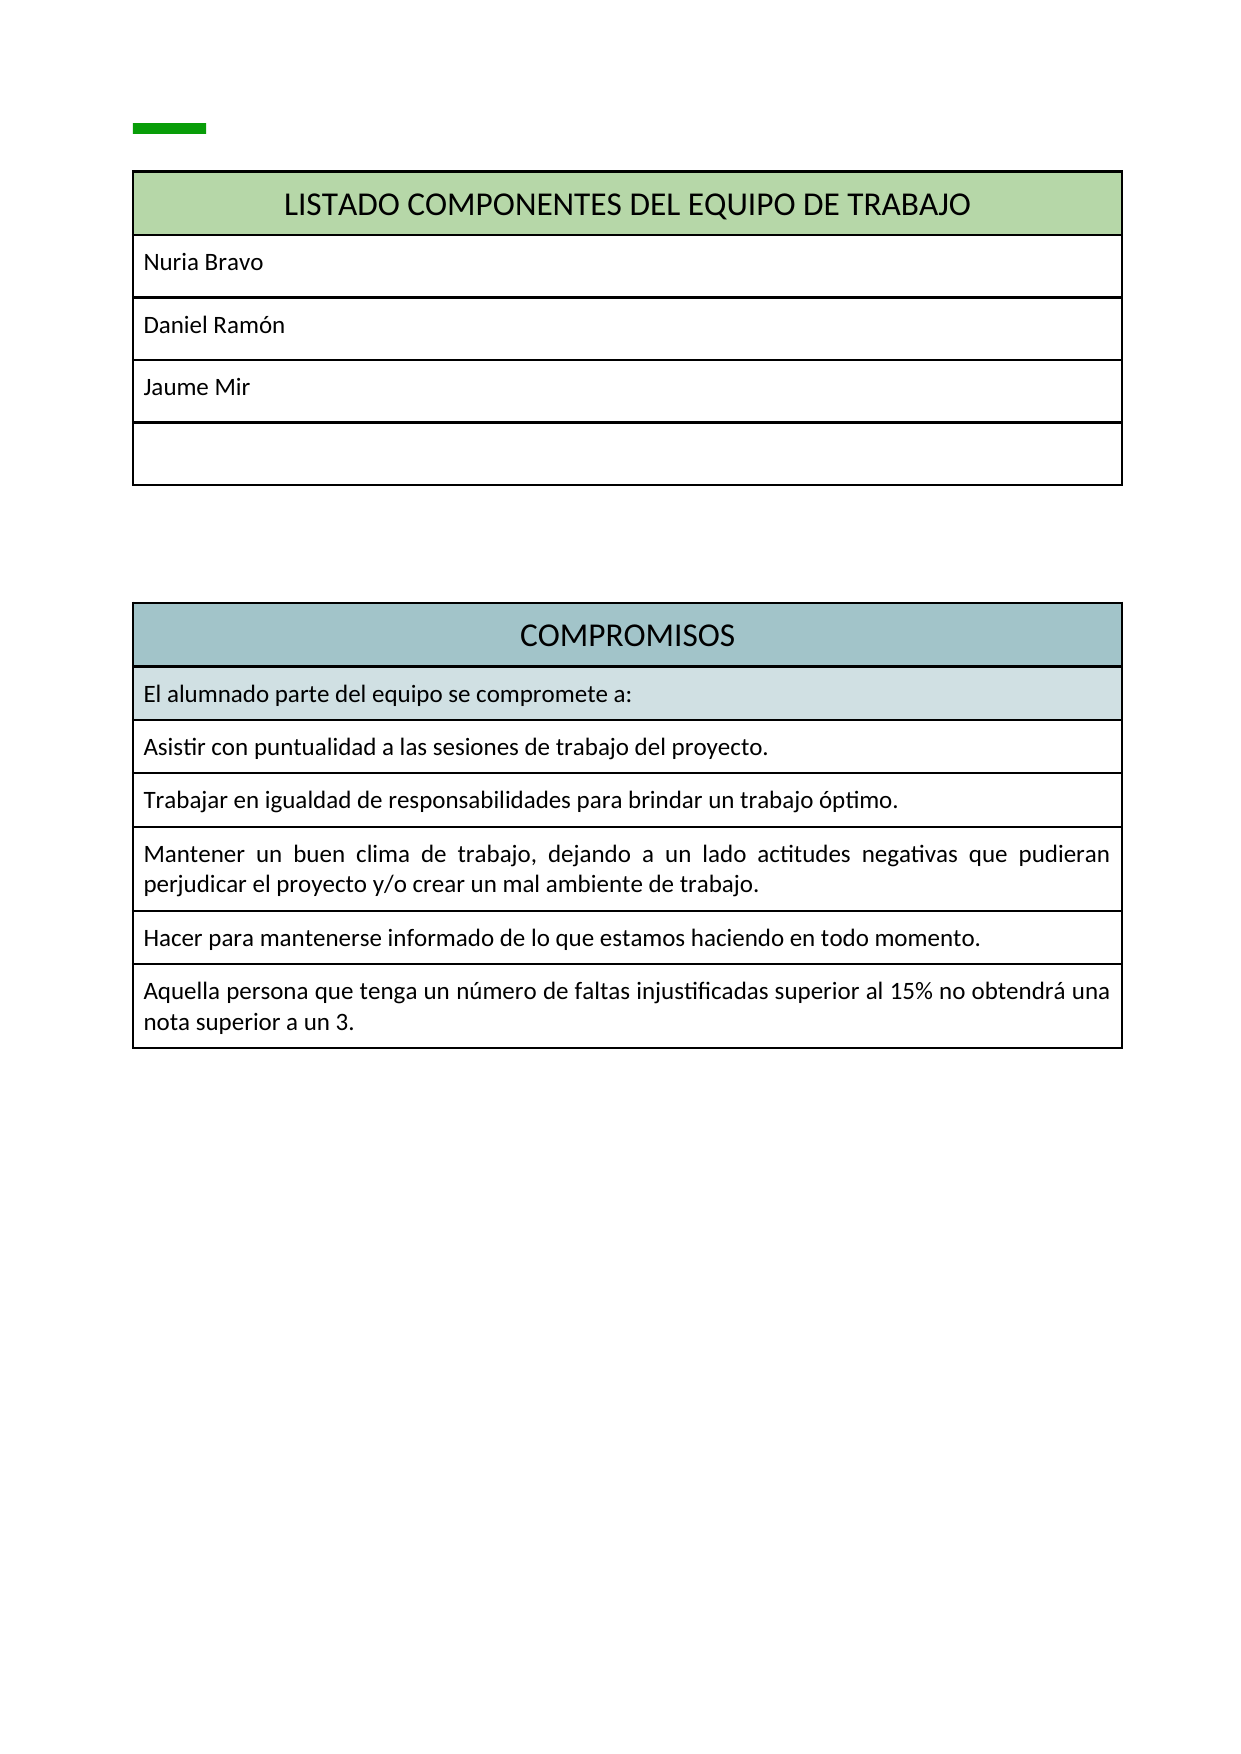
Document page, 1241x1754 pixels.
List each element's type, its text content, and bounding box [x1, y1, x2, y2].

table_cell Jaume Mir [134, 361, 1121, 421]
table_cell Nuria Bravo [134, 236, 1121, 296]
table_header COMPROMISOS [134, 604, 1121, 665]
picture [132, 123, 207, 134]
table_cell [134, 424, 1121, 484]
table_cell Asistir con puntualidad a las sesiones de trabajo del proyecto. [134, 721, 1121, 772]
table_cell Trabajar en igualdad de responsabilidades para brindar un trabajo óptimo. [134, 774, 1121, 826]
table_cell Mantener un buen clima de trabajo, dejando a un lado actitudes negativas que pudieran perjudicar el proyecto y/o crear un mal ambiente de trabajo. [134, 828, 1121, 909]
table_cell Hacer para mantenerse informado de lo que estamos haciendo en todo momento. [134, 912, 1121, 963]
table_header LISTADO COMPONENTES DEL EQUIPO DE TRABAJO [134, 173, 1121, 234]
table_cell Daniel Ramón [134, 299, 1121, 359]
table_cell El alumnado parte del equipo se compromete a: [134, 668, 1121, 719]
table_cell Aquella persona que tenga un número de faltas injustificadas superior al 15% no obtendrá una nota superior a un 3. [134, 965, 1121, 1047]
